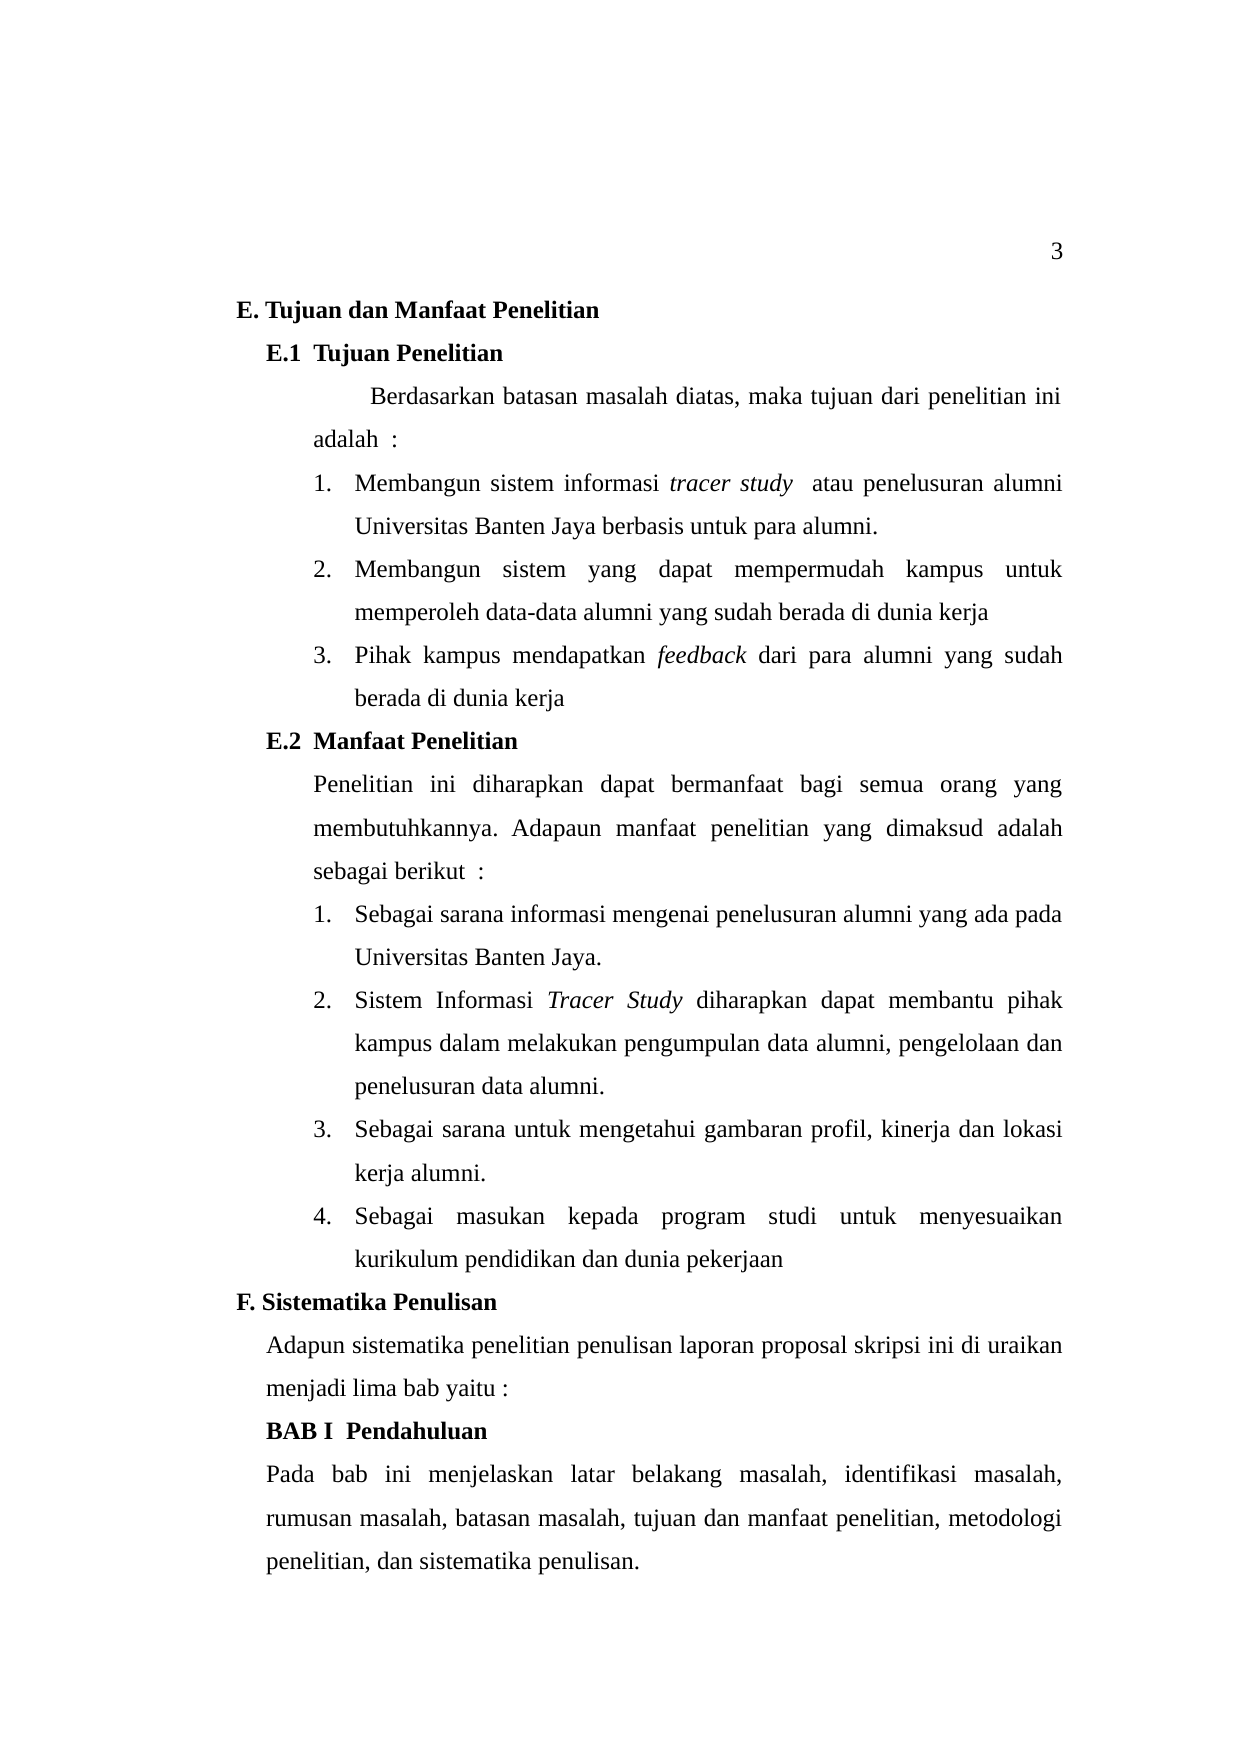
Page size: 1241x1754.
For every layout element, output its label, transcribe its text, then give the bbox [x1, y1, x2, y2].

list Membangun sistem yang dapat mempermudah kampus untuk memperoleh data-data alumni yang sudah berada di dunia kerja [313, 554, 1063, 626]
list Sebagai sarana untuk mengetahui gambaran profil, kinerja dan lokasi kerja alumni. [313, 1114, 1063, 1186]
list Sebagai masukan kepada program studi untuk menyesuaikan kurikulum pendidikan dan dunia pekerjaan [313, 1201, 1063, 1273]
list Sistem Informasi Tracer Study diharapkan dapat membantu pihak kampus dalam melakukan pengumpulan data alumni, pengelolaan dan penelusuran data alumni. [313, 985, 1063, 1100]
list Tujuan Penelitian [266, 338, 1063, 367]
text Penelitian ini diharapkan dapat bermanfaat bagi semua orang yang membutuhkannya. Adapaun manfaat penelitian yang dimaksud adalah sebagai berikut : [313, 769, 1063, 884]
text E. Tujuan dan Manfaat Penelitian [236, 295, 1063, 324]
text F. Sistematika Penulisan [236, 1287, 1063, 1316]
text Berdasarkan batasan masalah diatas, maka tujuan dari penelitian ini adalah : [313, 381, 1063, 453]
text Pada bab ini menjelaskan latar belakang masalah, identifikasi masalah, rumusan masalah, batasan masalah, tujuan dan manfaat penelitian, metodologi penelitian, dan sistematika penulisan. [266, 1459, 1063, 1574]
list Manfaat Penelitian [266, 726, 1063, 755]
text Adapun sistematika penelitian penulisan laporan proposal skripsi ini di uraikan menjadi lima bab yaitu : [266, 1330, 1063, 1402]
list Pihak kampus mendapatkan feedback dari para alumni yang sudah berada di dunia kerja [313, 640, 1063, 712]
text BAB I Pendahuluan [266, 1416, 1063, 1445]
list Sebagai sarana informasi mengenai penelusuran alumni yang ada pada Universitas Banten Jaya. [313, 899, 1063, 971]
list Membangun sistem informasi tracer study atau penelusuran alumni Universitas Banten Jaya berbasis untuk para alumni. [313, 468, 1063, 539]
